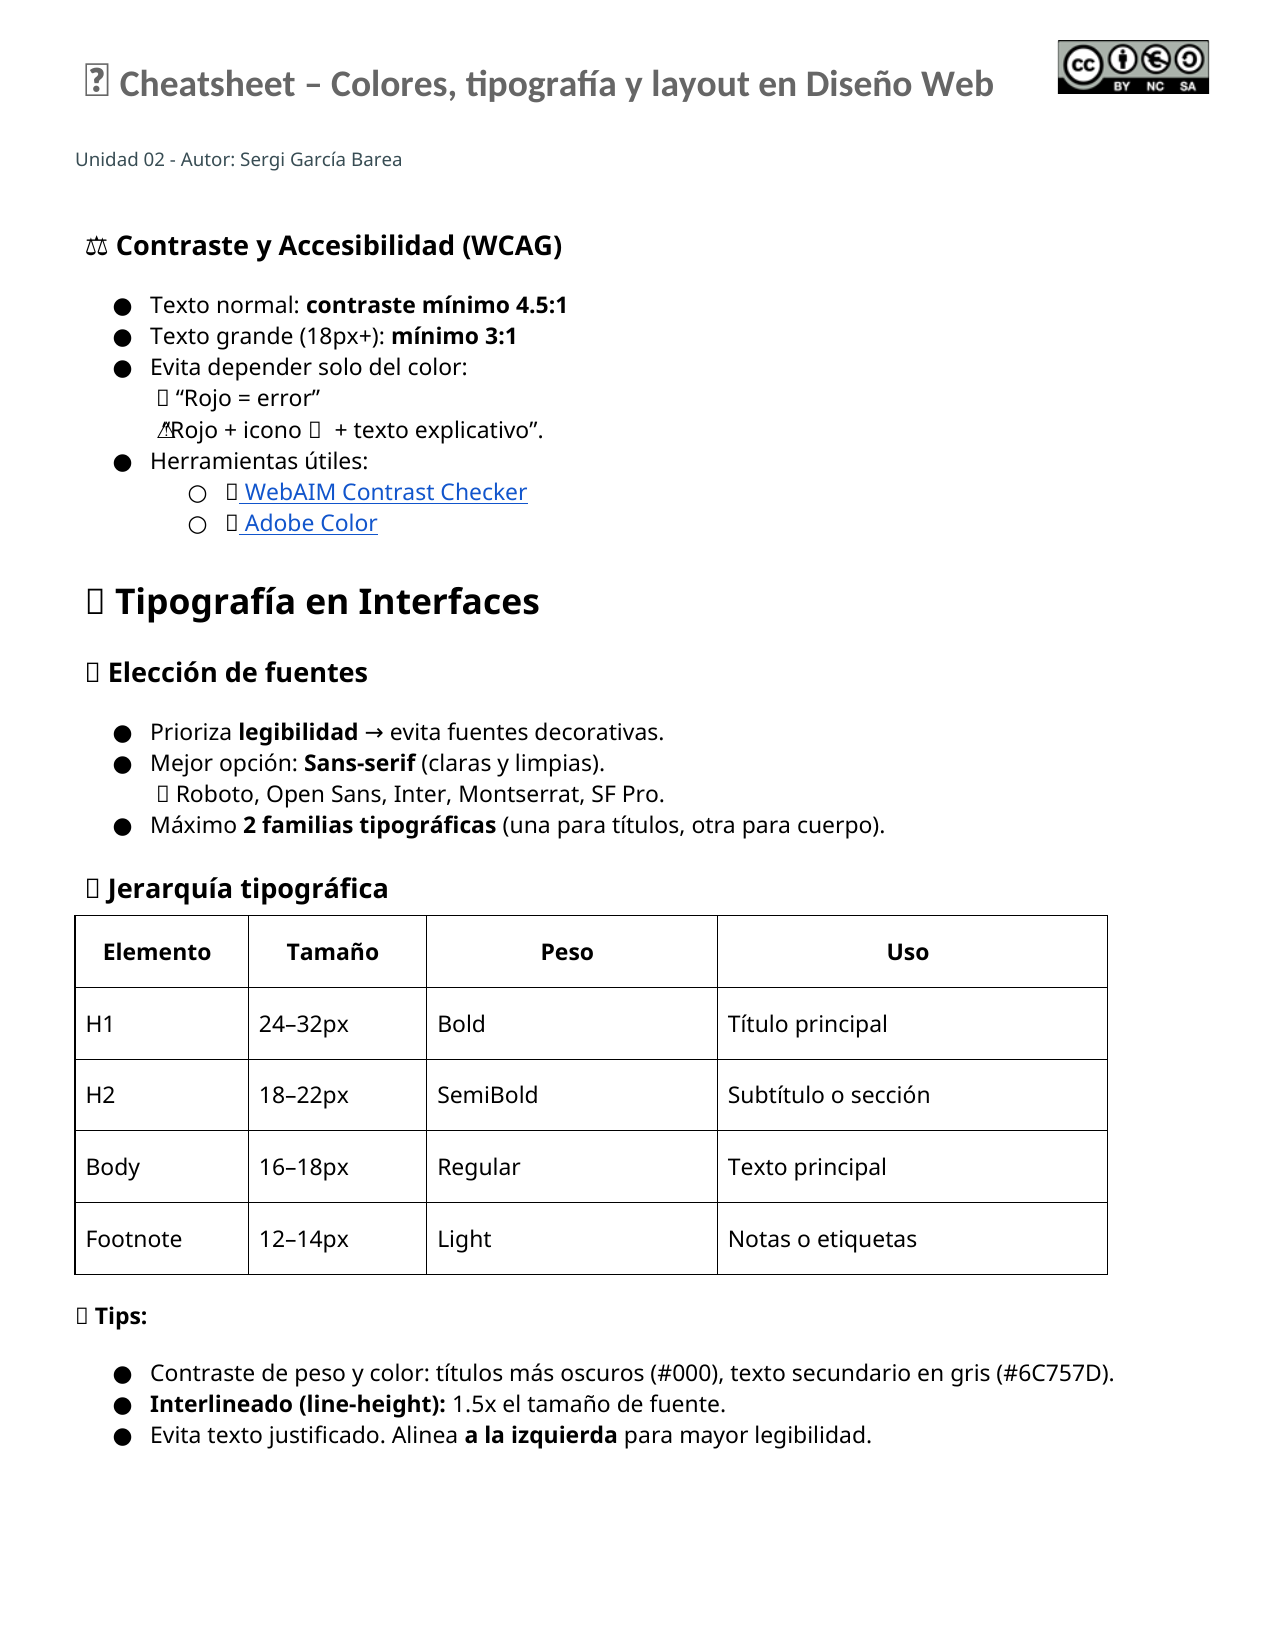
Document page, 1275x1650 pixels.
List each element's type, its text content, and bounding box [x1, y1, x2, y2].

table_cell Regular [427, 1131, 717, 1202]
table_cell H1 [76, 988, 248, 1058]
table_cell 12–14px [249, 1203, 426, 1274]
text 💡 Tips: [75, 1300, 1200, 1331]
list Evita depender solo del color: ❌ “Rojo = error” ✅ “Rojo + icono ⚠ + texto explicativo”. [112, 351, 1200, 445]
subtitle 🔺 Jerarquía tipográfica [84, 869, 1191, 906]
list Texto normal: contraste mínimo 4.5:1 [112, 289, 1200, 320]
table_cell Bold [427, 988, 717, 1058]
table_cell Título principal [718, 988, 1107, 1058]
table_cell Body [76, 1131, 248, 1202]
list Evita texto justificado. Alinea a la izquierda para mayor legibilidad. [112, 1419, 1200, 1479]
table_header Tamaño [249, 916, 426, 987]
subtitle 🔠 Tipografía en Interfaces [84, 576, 1191, 624]
table_header Uso [718, 916, 1107, 987]
list Contraste de peso y color: títulos más oscuros (#000), texto secundario en gris (#6C757D). [112, 1356, 1200, 1388]
table_cell H2 [76, 1060, 248, 1130]
list Texto grande (18px+): mínimo 3:1 [112, 320, 1200, 351]
table_cell 18–22px [249, 1060, 426, 1130]
table_cell SemiBold [427, 1060, 717, 1130]
list Herramientas útiles: [112, 445, 1200, 476]
table_header Peso [427, 916, 717, 987]
table_cell 16–18px [249, 1131, 426, 1202]
subtitle ⚖️ Contraste y Accesibilidad (WCAG) [84, 227, 1191, 264]
table_cell Footnote [76, 1203, 248, 1274]
subtitle 🧩 Elección de fuentes [84, 653, 1191, 690]
table_cell 24–32px [249, 988, 426, 1058]
table_cell Subtítulo o sección [718, 1060, 1107, 1130]
list Prioriza legibilidad → evita fuentes decorativas. [112, 715, 1200, 747]
list 🔗 WebAIM Contrast Checker [187, 476, 1200, 507]
table_cell Light [427, 1203, 717, 1274]
list Interlineado (line-height): 1.5x el tamaño de fuente. [112, 1388, 1200, 1419]
list 🔗 Adobe Color [187, 507, 1200, 539]
list Mejor opción: Sans-serif (claras y limpias). ✅ Roboto, Open Sans, Inter, Montserrat, SF Pro. [112, 747, 1200, 809]
table_header Elemento [76, 916, 248, 987]
picture [1057, 40, 1210, 94]
table_cell Notas o etiquetas [718, 1203, 1107, 1274]
list Máximo 2 familias tipográficas (una para títulos, otra para cuerpo). [112, 809, 1200, 840]
table_cell Texto principal [718, 1131, 1107, 1202]
